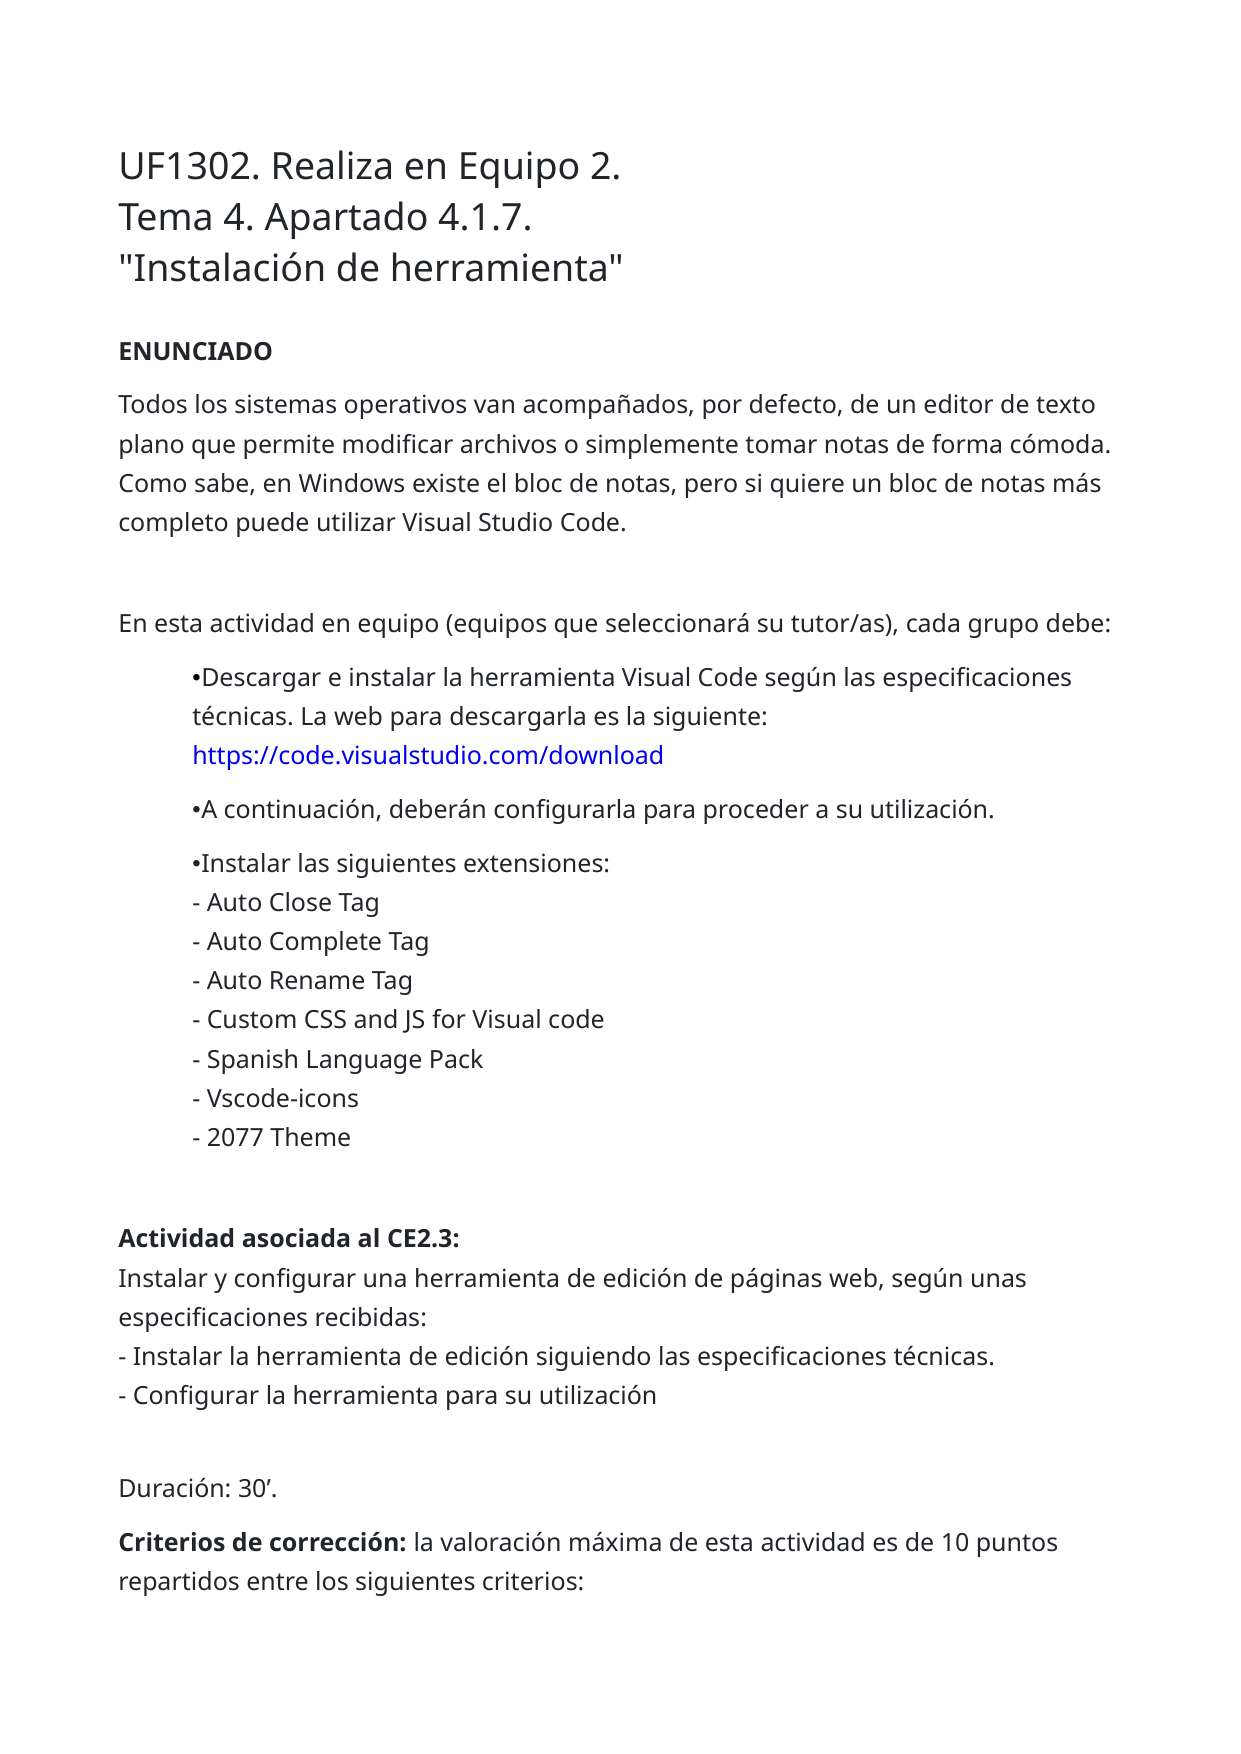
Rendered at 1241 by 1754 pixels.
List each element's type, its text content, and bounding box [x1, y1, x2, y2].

list Descargar e instalar la herramienta Visual Code según las especificaciones técnicas. La web para descargarla es la siguiente: https://code.visualstudio.com/download [118, 660, 1122, 772]
text Todos los sistemas operativos van acompañados, por defecto, de un editor de texto plano que permite modificar archivos o simplemente tomar notas de forma cómoda. Como sabe, en Windows existe el bloc de notas, pero si quiere un bloc de notas más completo puede utilizar Visual Studio Code. [118, 387, 1122, 539]
text Actividad asociada al CE2.3: Instalar y configurar una herramienta de edición de páginas web, según unas especificaciones recibidas: - Instalar la herramienta de edición siguiendo las especificaciones técnicas. - Configurar la herramienta para su utilización [118, 1221, 1122, 1412]
text Criterios de corrección: la valoración máxima de esta actividad es de 10 puntos repartidos entre los siguientes criterios: [118, 1524, 1122, 1598]
subtitle UF1302. Realiza en Equipo 2. Tema 4. Apartado 4.1.7. "Instalación de herramienta" [118, 139, 1122, 292]
list Instalar las siguientes extensiones: - Auto Close Tag - Auto Complete Tag - Auto Rename Tag - Custom CSS and JS for Visual code - Spanish Language Pack - Vscode-icons - 2077 Theme [118, 846, 1122, 1154]
text En esta actividad en equipo (equipos que seleccionará su tutor/as), cada grupo debe: [118, 606, 1122, 640]
text ENUNCIADO [118, 333, 1122, 367]
text Duración: 30’. [118, 1431, 1122, 1505]
list A continuación, deberán configurarla para proceder a su utilización. [118, 792, 1122, 826]
